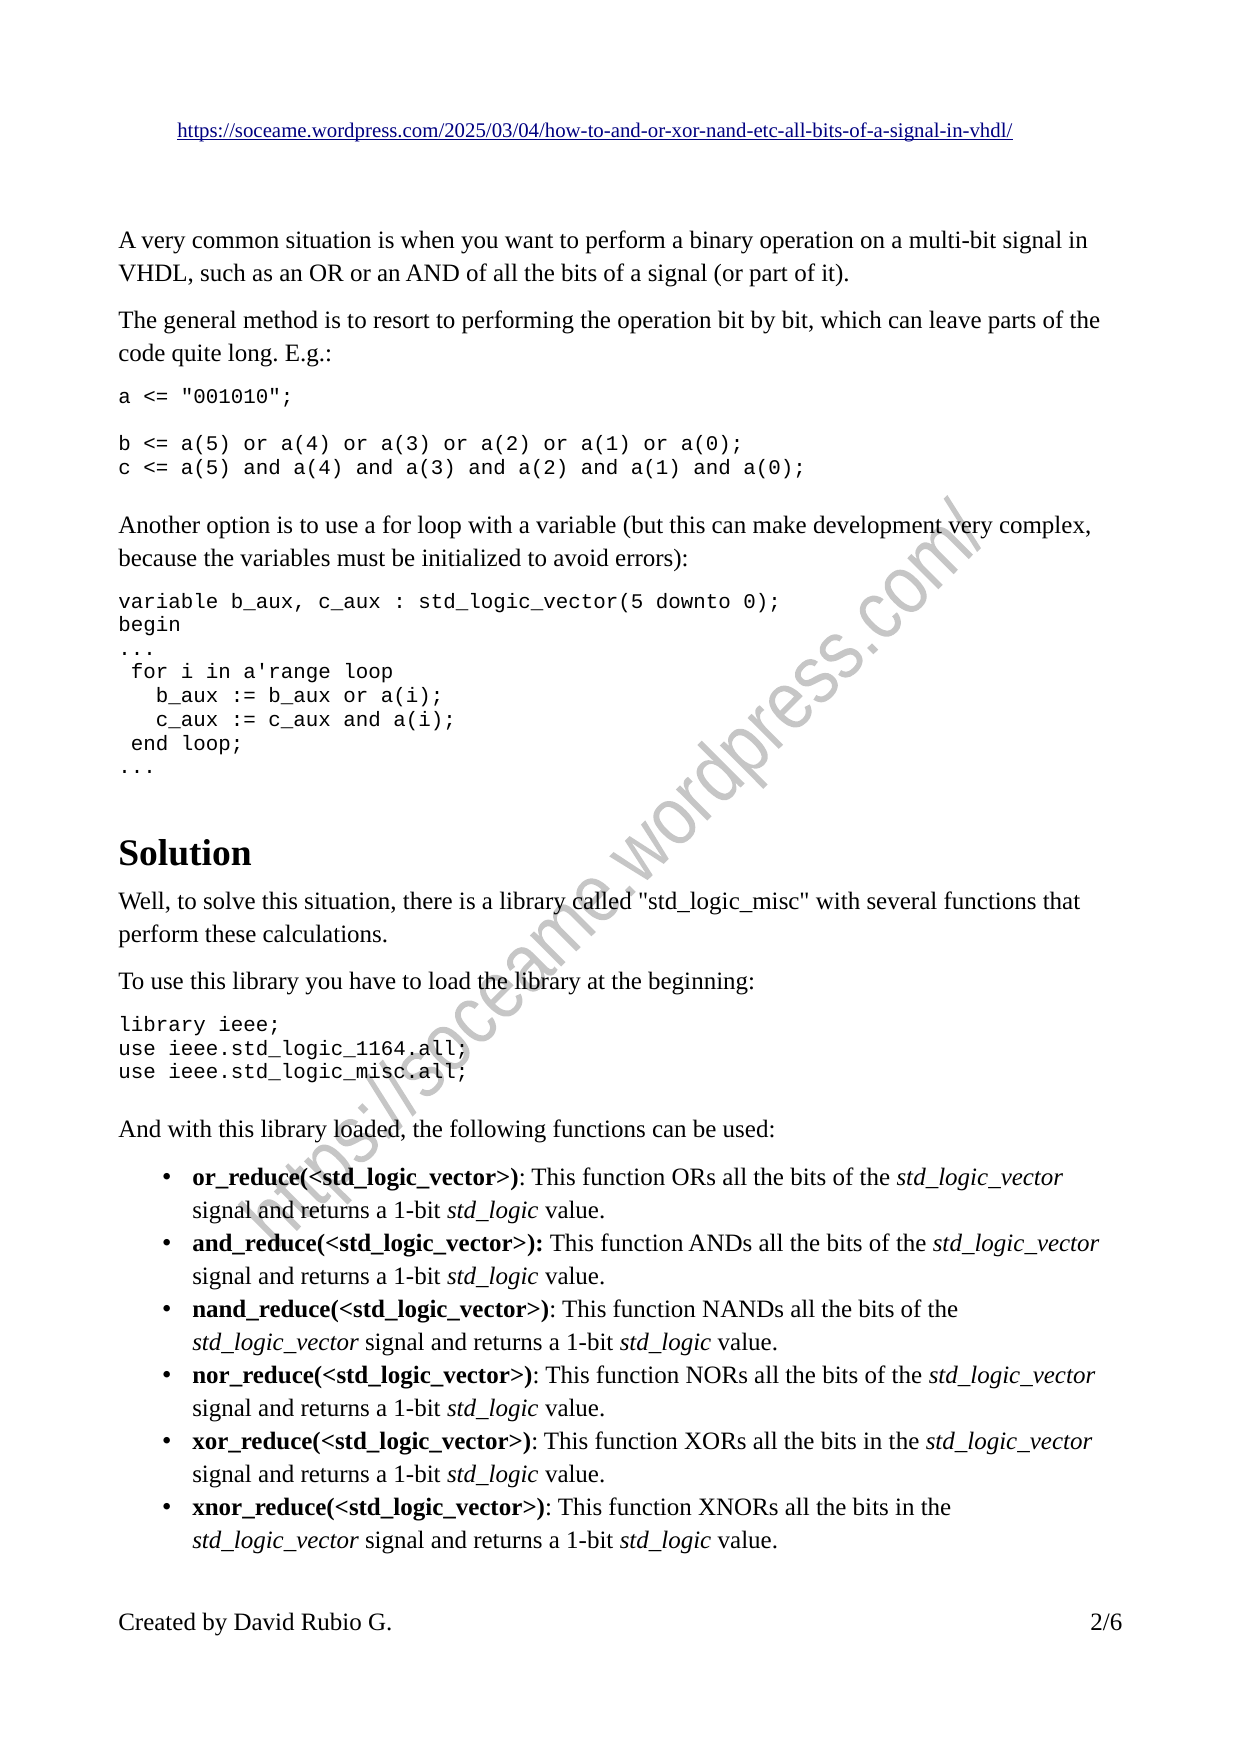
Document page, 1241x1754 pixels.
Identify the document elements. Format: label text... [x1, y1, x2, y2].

text [801, 662, 1122, 685]
text use ieee.std_logic_1164.all; [463, 1038, 1122, 1061]
text Well, to solve this situation, there is a library called "std_logic_misc" with several functions that perform these calculations. [118, 886, 1122, 947]
text [741, 756, 761, 764]
text b <= a(5) or a(4) or a(3) or a(2) or a(1) or a(0); [118, 433, 1122, 457]
text begin [118, 614, 1122, 638]
text variable b_aux, c_aux : std_logic_vector(5 downto 0); [118, 591, 1122, 614]
text [754, 756, 1122, 780]
list xor_reduce(<std_logic_vector>): This function XORs all the bits in the std_logic_vector signal and returns a 1-bit std_logic value. [162, 1426, 1122, 1488]
list nor_reduce(<std_logic_vector>): This function NORs all the bits of the std_logic_vector signal and returns a 1-bit std_logic value. [162, 1360, 1122, 1422]
list nand_reduce(<std_logic_vector>): This function NANDs all the bits of the std_logic_vector signal and returns a 1-bit std_logic value. [162, 1294, 1122, 1356]
text b_aux := b_aux or a(i); [118, 685, 781, 709]
text for i in a'range loop [118, 662, 801, 685]
text [704, 765, 730, 780]
text A very common situation is when you want to perform a binary operation on a multi-bit signal in VHDL, such as an OR or an AND of all the bits of a signal (or part of it). [118, 225, 1122, 286]
list and_reduce(<std_logic_vector>): This function ANDs all the bits of the std_logic_vector signal and returns a 1-bit std_logic value. [162, 1228, 1122, 1290]
text [751, 732, 1122, 756]
subtitle Solution [118, 830, 659, 873]
text [761, 709, 1122, 732]
subtitle [635, 830, 1122, 873]
text The general method is to resort to performing the operation bit by bit, which can leave parts of the code quite long. E.g.: [118, 305, 1122, 367]
text [461, 1014, 1122, 1038]
text use ieee.std_logic_misc.all; [385, 1061, 438, 1085]
text [719, 756, 753, 780]
text [733, 736, 761, 756]
list xnor_reduce(<std_logic_vector>): This function XNORs all the bits in the std_logic_vector signal and returns a 1-bit std_logic value. [162, 1492, 1122, 1554]
text use ieee.std_logic_misc.all; [407, 1061, 1122, 1085]
text [826, 638, 1122, 662]
text end loop; [118, 732, 731, 756]
text ... [118, 638, 827, 662]
text use ieee.std_logic_misc.all; [118, 1061, 392, 1085]
text c_aux := c_aux and a(i); [118, 709, 760, 732]
text a <= "001010"; [118, 386, 1122, 409]
text Another option is to use a for loop with a variable (but this can make development very complex, because the variables must be initialized to avoid errors): [118, 510, 1122, 572]
text ... [118, 756, 711, 780]
text To use this library you have to load the library at the beginning: [118, 966, 1122, 995]
text c <= a(5) and a(4) and a(3) and a(2) and a(1) and a(0); [118, 457, 1122, 481]
text use ieee.std_logic_1164.all; [435, 1038, 463, 1061]
text library ieee; [118, 1014, 469, 1038]
text use ieee.std_logic_1164.all; [118, 1038, 428, 1061]
text And with this library loaded, the following functions can be used: [118, 1114, 1122, 1143]
text [788, 685, 1122, 709]
list or_reduce(<std_logic_vector>): This function ORs all the bits of the std_logic_vector signal and returns a 1-bit std_logic value. [162, 1162, 1122, 1224]
